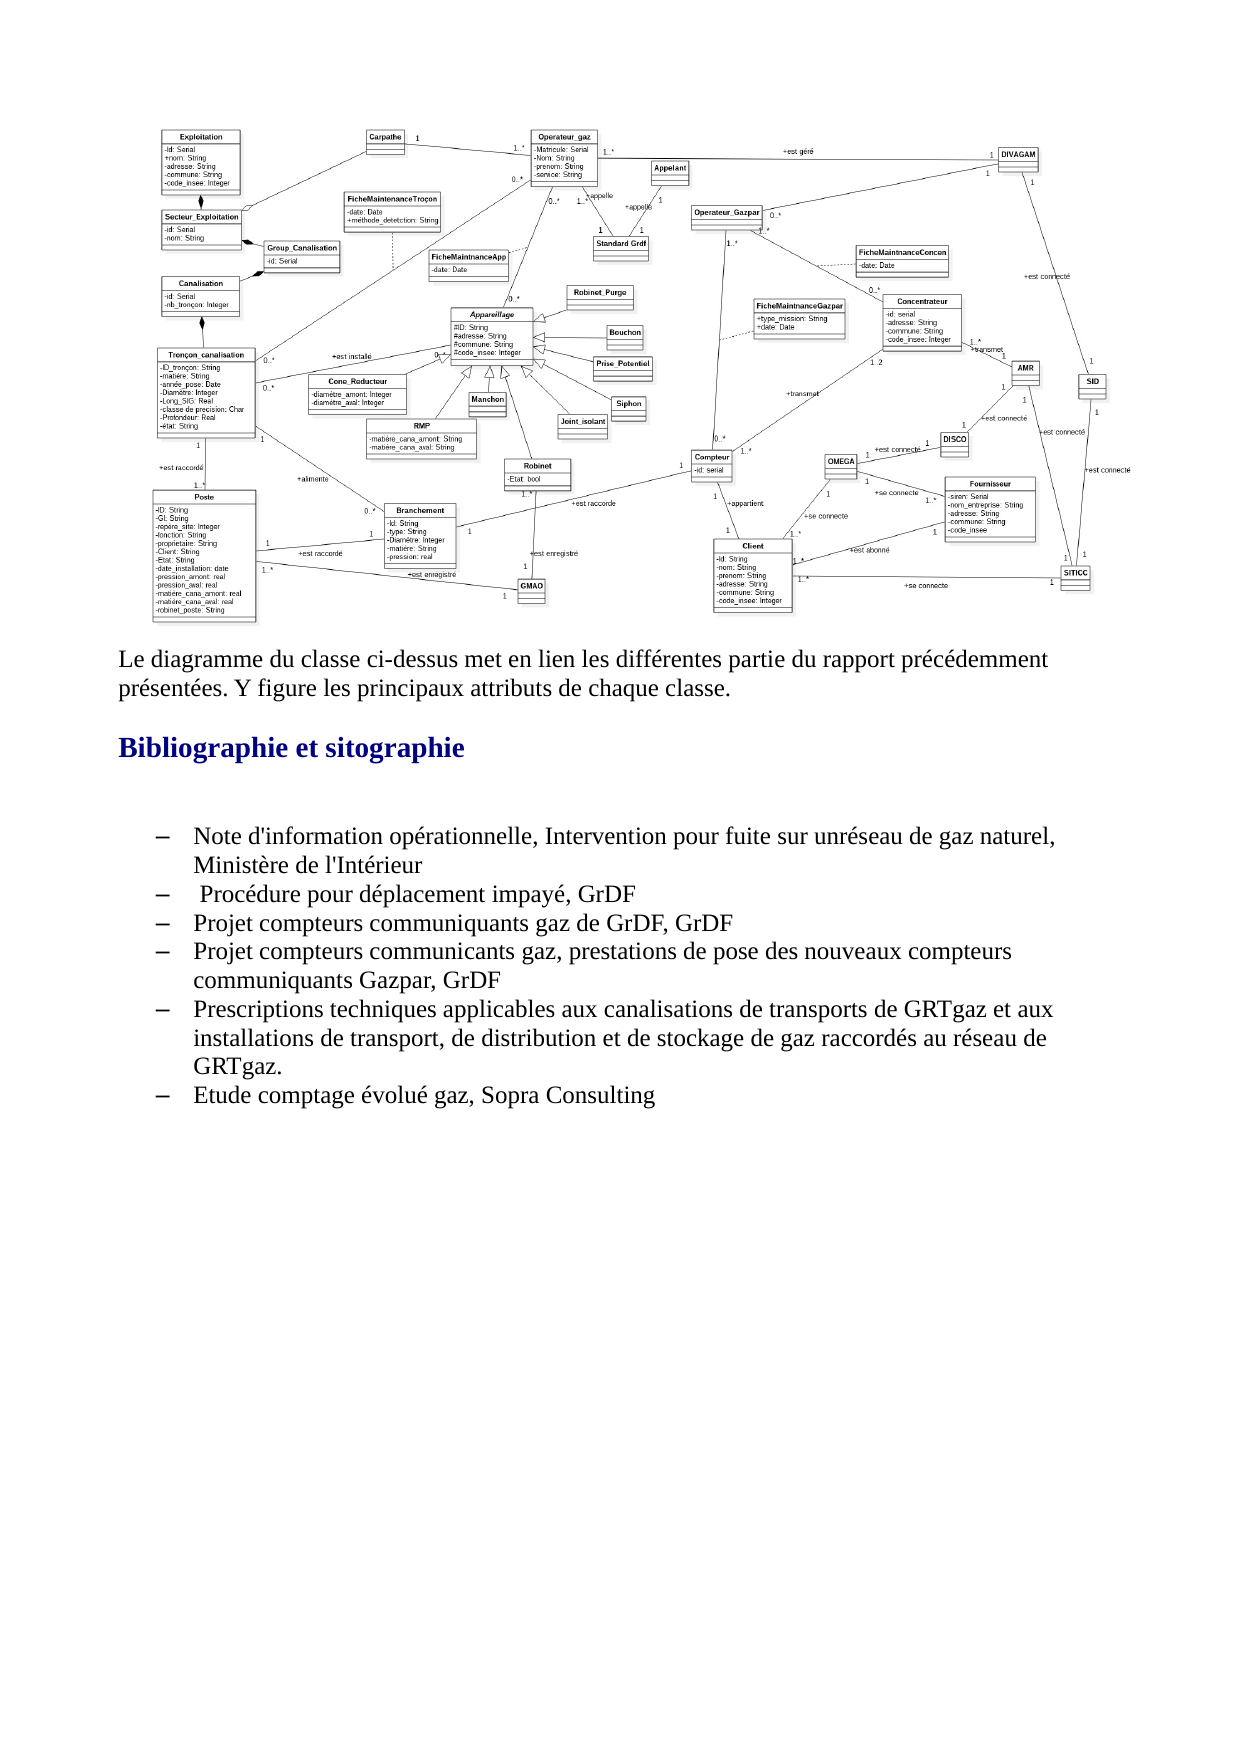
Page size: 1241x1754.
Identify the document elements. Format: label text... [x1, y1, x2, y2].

text Le diagramme du classe ci-dessus met en lien les différentes partie du rapport précédemment présentées. Y figure les principaux attributs de chaque classe. [118, 118, 1122, 702]
list Procédure pour déplacement impayé, GrDF [156, 879, 1122, 908]
list Projet compteurs communiquants gaz de GrDF, GrDF [156, 908, 1122, 936]
list Etude comptage évolué gaz, Sopra Consulting [156, 1080, 1122, 1109]
text Bibliographie et sitographie [118, 730, 1122, 764]
picture [147, 124, 1152, 644]
list Prescriptions techniques applicables aux canalisations de transports de GRTgaz et aux installations de transport, de distribution et de stockage de gaz raccordés au réseau de GRTgaz. [156, 994, 1122, 1080]
list Note d'information opérationnelle, Intervention pour fuite sur unréseau de gaz naturel, Ministère de l'Intérieur [156, 821, 1122, 879]
list Projet compteurs communicants gaz, prestations de pose des nouveaux compteurs communiquants Gazpar, GrDF [156, 936, 1122, 994]
